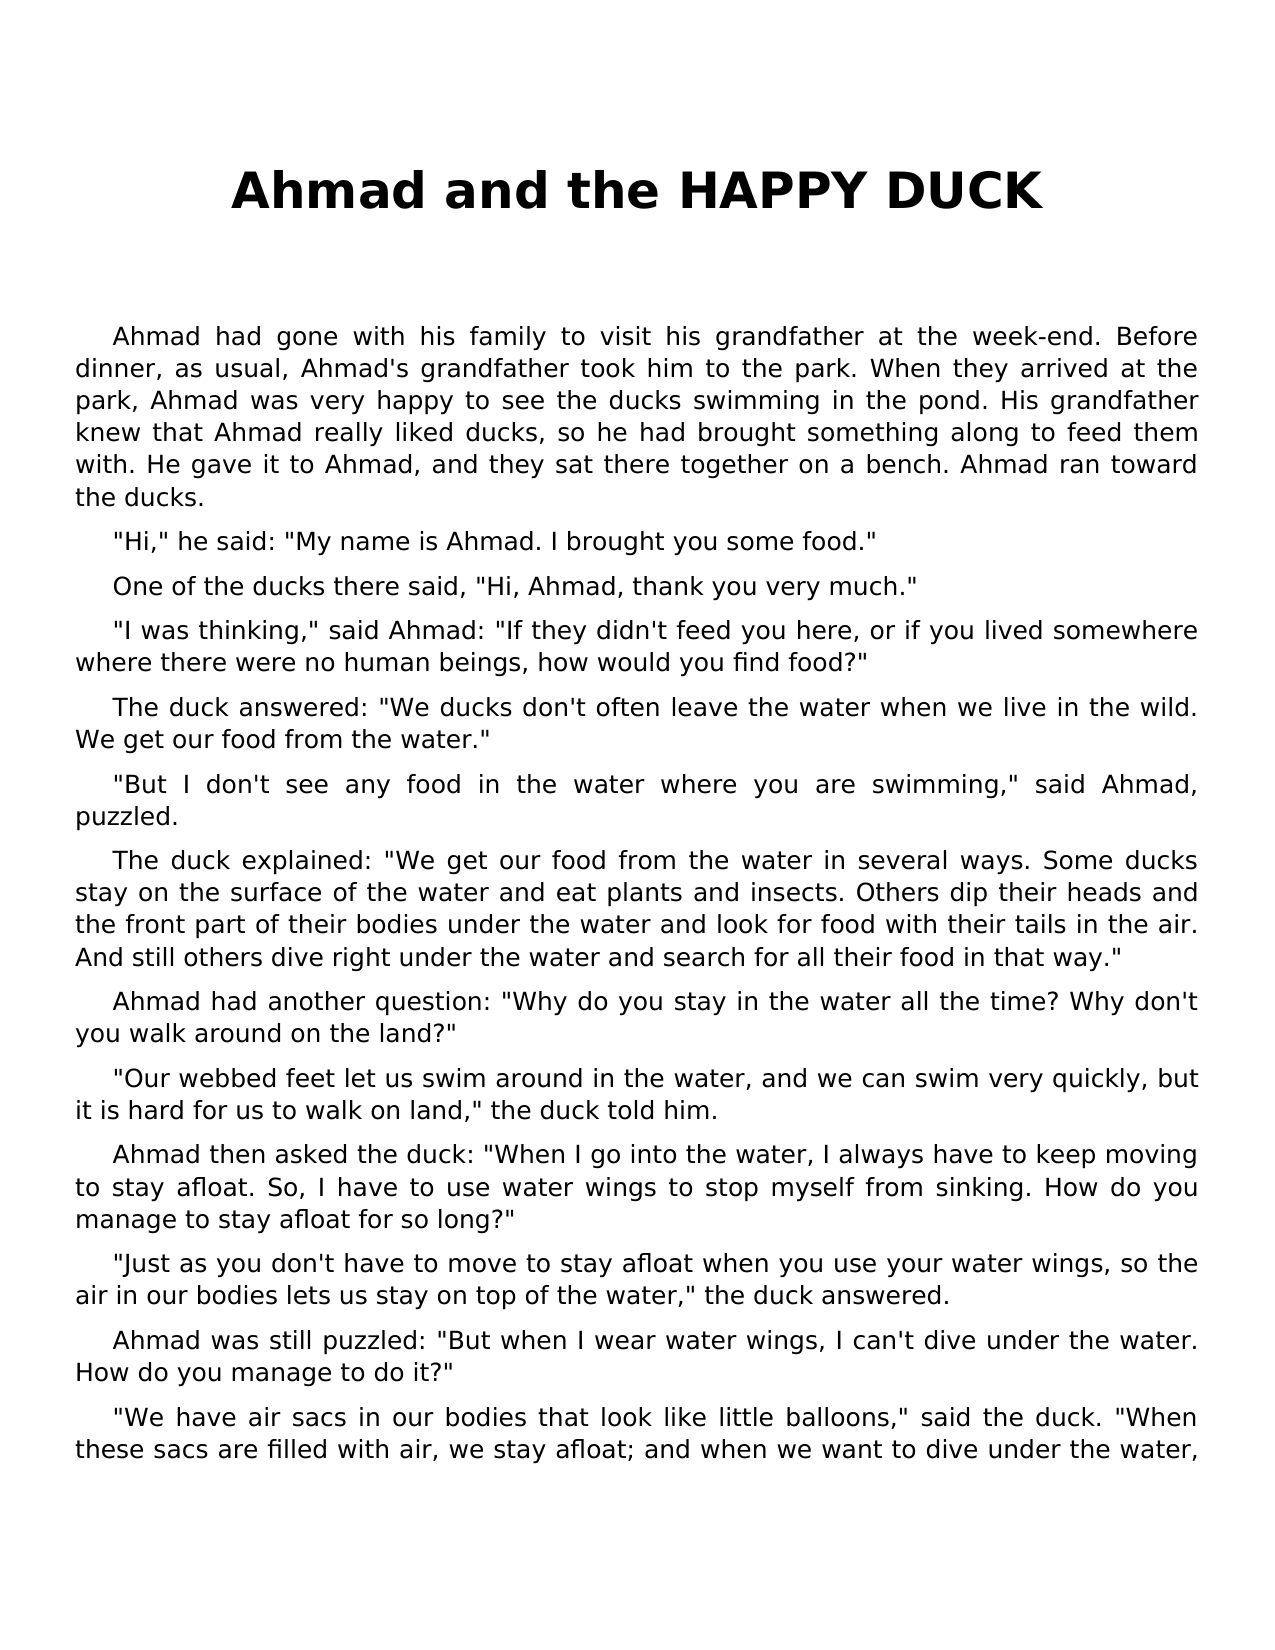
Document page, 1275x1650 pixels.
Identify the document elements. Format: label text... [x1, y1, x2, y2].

text Ahmad then asked the duck: "When I go into the water, I always have to keep moving to stay afloat. So, I have to use water wings to stop myself from sinking. How do you manage to stay afloat for so long?" [75, 1141, 1200, 1234]
text "Hi," he said: "My name is Ahmad. I brought you some food." [75, 527, 1200, 557]
text The duck explained: "We get our food from the water in several ways. Some ducks stay on the surface of the water and eat plants and insects. Others dip their heads and the front part of their bodies under the water and look for food with their tails in the air. And still others dive right under the water and search for all their food in that way." [75, 847, 1200, 972]
text "Our webbed feet let us swim around in the water, and we can swim very quickly, but it is hard for us to walk on land," the duck told him. [75, 1064, 1200, 1125]
subtitle Ahmad and the HAPPY DUCK [75, 162, 1200, 221]
text Ahmad had another question: "Why do you stay in the water all the time? Why don't you walk around on the land?" [75, 987, 1200, 1049]
text The duck answered: "We ducks don't often leave the water when we live in the wild. We get our food from the water." [75, 693, 1200, 754]
text One of the ducks there said, "Hi, Ahmad, thank you very much." [75, 572, 1200, 601]
text Ahmad was still puzzled: "But when I wear water wings, I can't dive under the water. How do you manage to do it?" [75, 1326, 1200, 1387]
text "I was thinking," said Ahmad: "If they didn't feed you here, or if you lived somewhere where there were no human beings, how would you find food?" [75, 617, 1200, 678]
text "But I don't see any food in the water where you are swimming," said Ahmad, puzzled. [75, 770, 1200, 831]
text "Just as you don't have to move to stay afloat when you use your water wings, so the air in our bodies lets us stay on top of the water," the duck answered. [75, 1249, 1200, 1311]
text "We have air sacs in our bodies that look like little balloons," said the duck. "When these sacs are filled with air, we stay afloat; and when we want to dive under the water, [75, 1403, 1200, 1464]
text Ahmad had gone with his family to visit his grandfather at the week-end. Before dinner, as usual, Ahmad's grandfather took him to the park. When they arrived at the park, Ahmad was very happy to see the ducks swimming in the pond. His grandfather knew that Ahmad really liked ducks, so he had brought something along to feed them with. He gave it to Ahmad, and they sat there together on a bench. Ahmad ran toward the ducks. [75, 322, 1200, 512]
